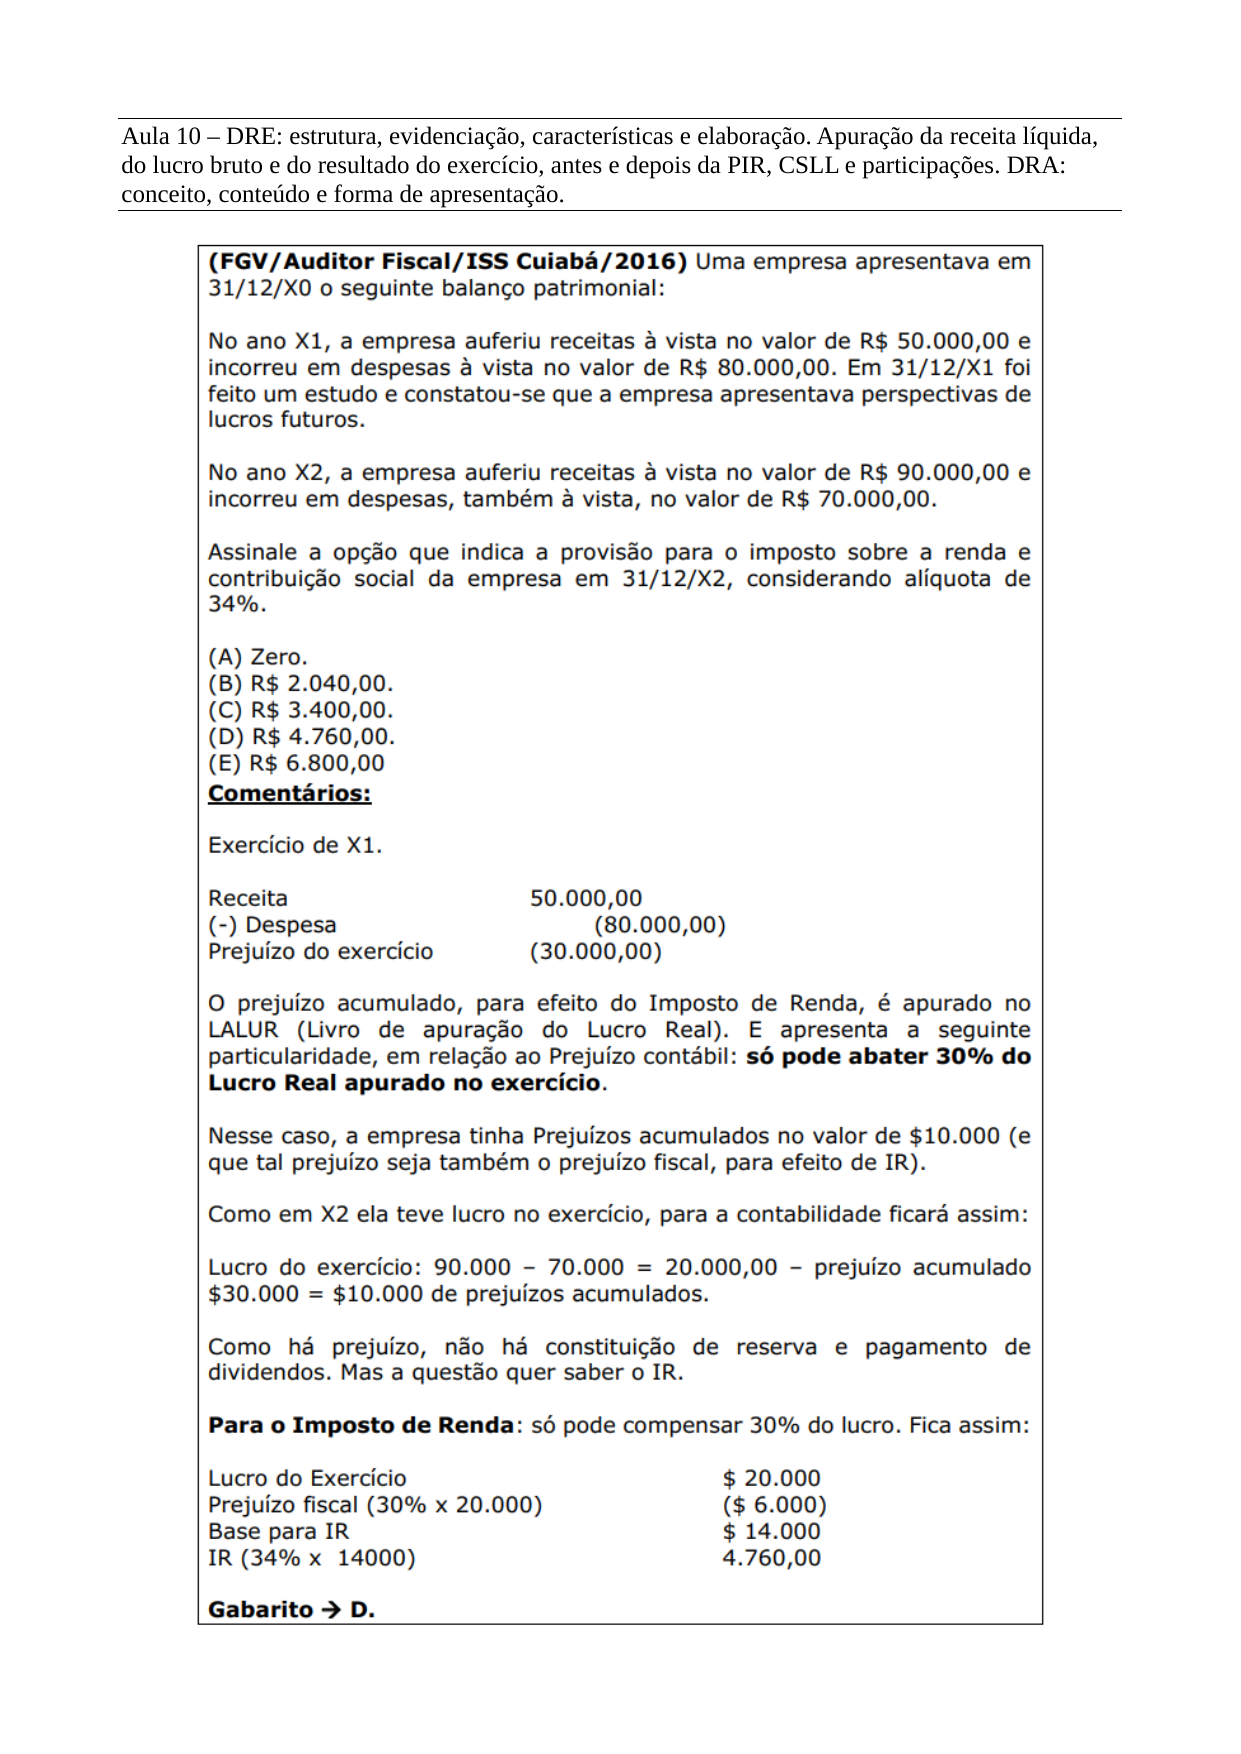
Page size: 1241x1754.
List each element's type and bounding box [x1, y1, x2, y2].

picture [194, 240, 1046, 1630]
